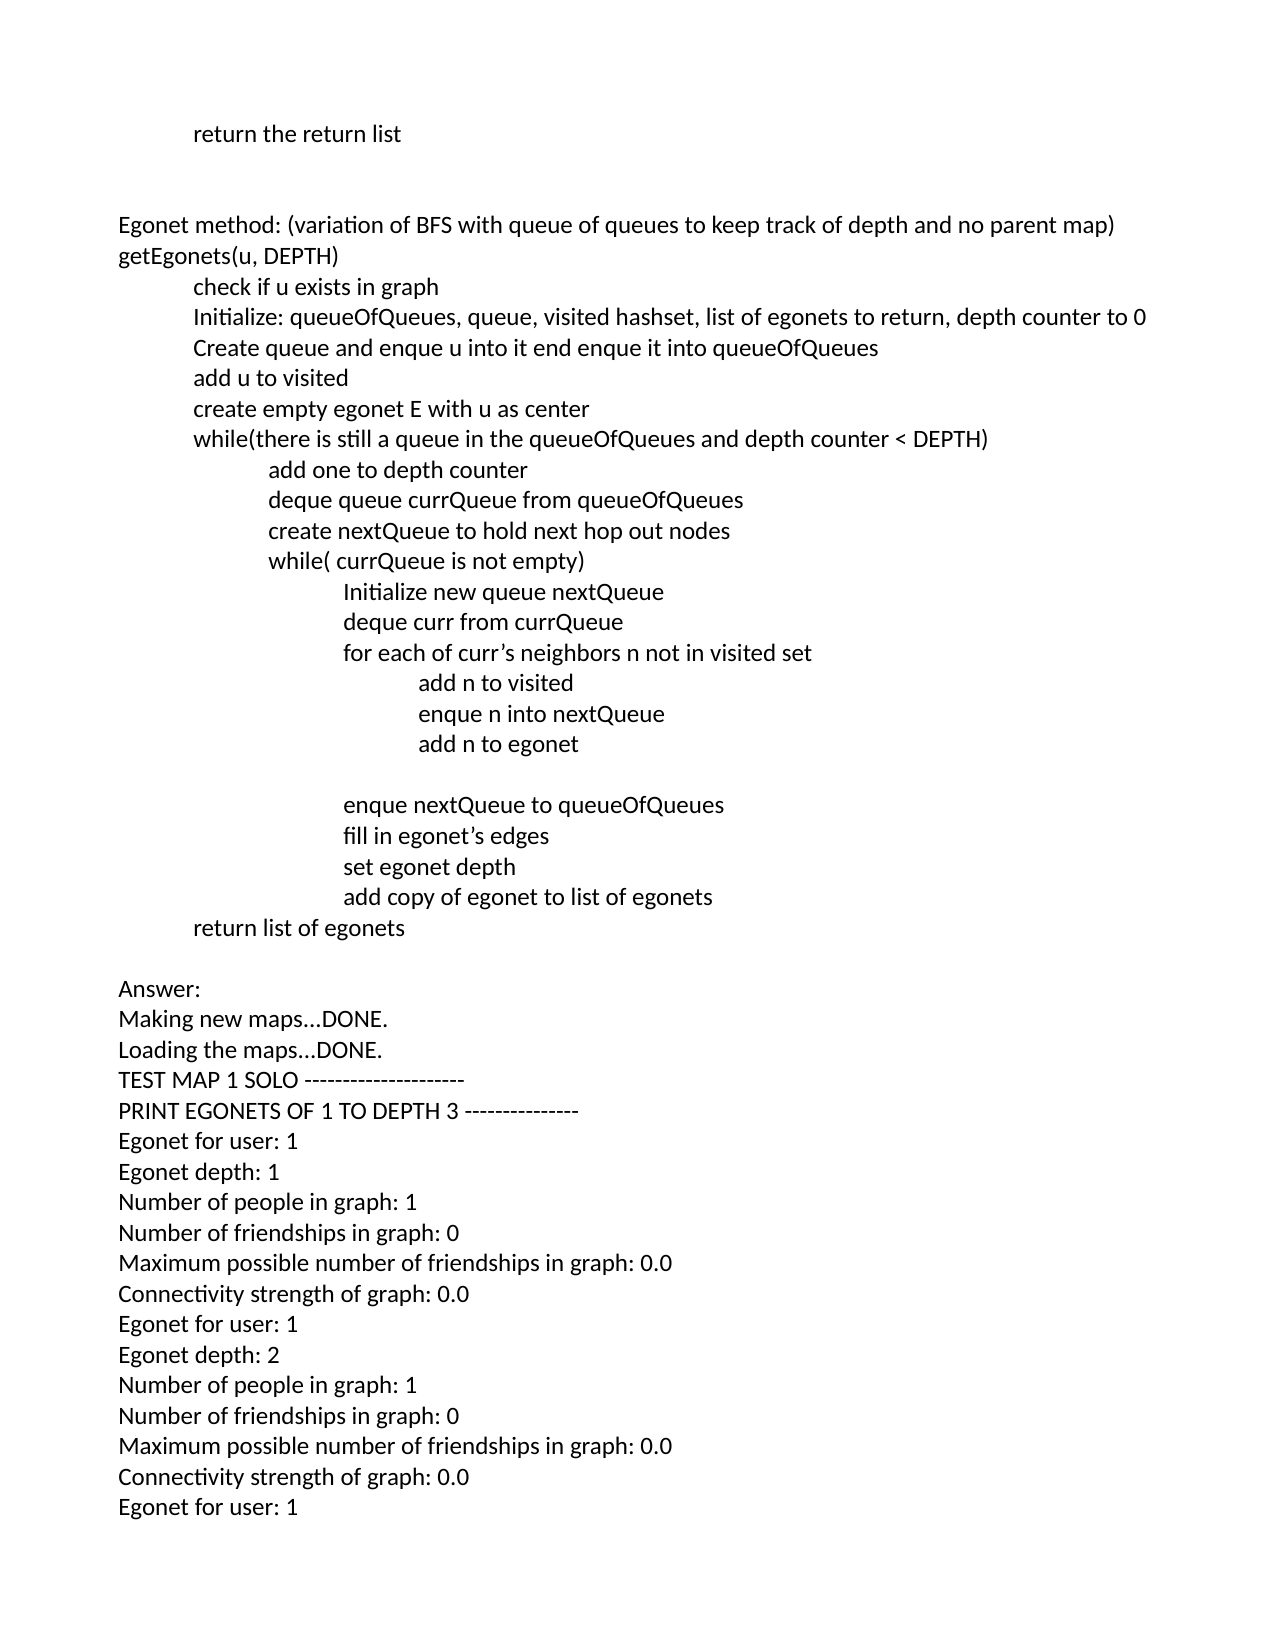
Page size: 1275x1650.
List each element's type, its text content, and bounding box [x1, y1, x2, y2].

text add copy of egonet to list of egonets [118, 881, 1157, 912]
text Initialize: queueOfQueues, queue, visited hashset, list of egonets to return, depth counter to 0 [118, 301, 1157, 332]
text set egonet depth [118, 851, 1157, 881]
text Loading the maps...DONE. [118, 1034, 1157, 1064]
text TEST MAP 1 SOLO --------------------- [118, 1064, 1157, 1095]
text Making new maps...DONE. [118, 1003, 1157, 1034]
text Egonet for user: 1 [118, 1492, 1157, 1522]
text Create queue and enque u into it end enque it into queueOfQueues [118, 332, 1157, 362]
text for each of curr’s neighbors n not in visited set [118, 637, 1157, 667]
text create empty egonet E with u as center [118, 393, 1157, 423]
text Connectivity strength of graph: 0.0 [118, 1461, 1157, 1492]
text enque nextQueue to queueOfQueues [118, 789, 1157, 820]
text return list of egonets [118, 912, 1157, 942]
text Egonet for user: 1 [118, 1125, 1157, 1156]
text create nextQueue to hold next hop out nodes [118, 515, 1157, 545]
text PRINT EGONETS OF 1 TO DEPTH 3 --------------- [118, 1095, 1157, 1125]
text Maximum possible number of friendships in graph: 0.0 [118, 1247, 1157, 1278]
text add u to visited [118, 362, 1157, 393]
text Answer: [118, 973, 1157, 1003]
text Number of people in graph: 1 [118, 1186, 1157, 1217]
text fill in egonet’s edges [118, 820, 1157, 851]
text Egonet depth: 2 [118, 1339, 1157, 1369]
text Egonet for user: 1 [118, 1308, 1157, 1339]
text Egonet method: (variation of BFS with queue of queues to keep track of depth and no parent map) [118, 210, 1157, 240]
text deque curr from currQueue [118, 606, 1157, 637]
text deque queue currQueue from queueOfQueues [118, 484, 1157, 515]
text check if u exists in graph [118, 271, 1157, 301]
text Number of friendships in graph: 0 [118, 1400, 1157, 1431]
text Number of friendships in graph: 0 [118, 1217, 1157, 1247]
text Connectivity strength of graph: 0.0 [118, 1278, 1157, 1308]
text Maximum possible number of friendships in graph: 0.0 [118, 1431, 1157, 1461]
text Number of people in graph: 1 [118, 1369, 1157, 1400]
text add n to egonet [118, 728, 1157, 759]
text add one to depth counter [118, 454, 1157, 484]
text add n to visited [118, 667, 1157, 698]
text enque n into nextQueue [118, 698, 1157, 728]
text while( currQueue is not empty) [118, 545, 1157, 576]
text return the return list [118, 118, 1157, 149]
text getEgonets(u, DEPTH) [118, 240, 1157, 271]
text while(there is still a queue in the queueOfQueues and depth counter < DEPTH) [118, 423, 1157, 454]
text Initialize new queue nextQueue [118, 576, 1157, 606]
text Egonet depth: 1 [118, 1156, 1157, 1186]
